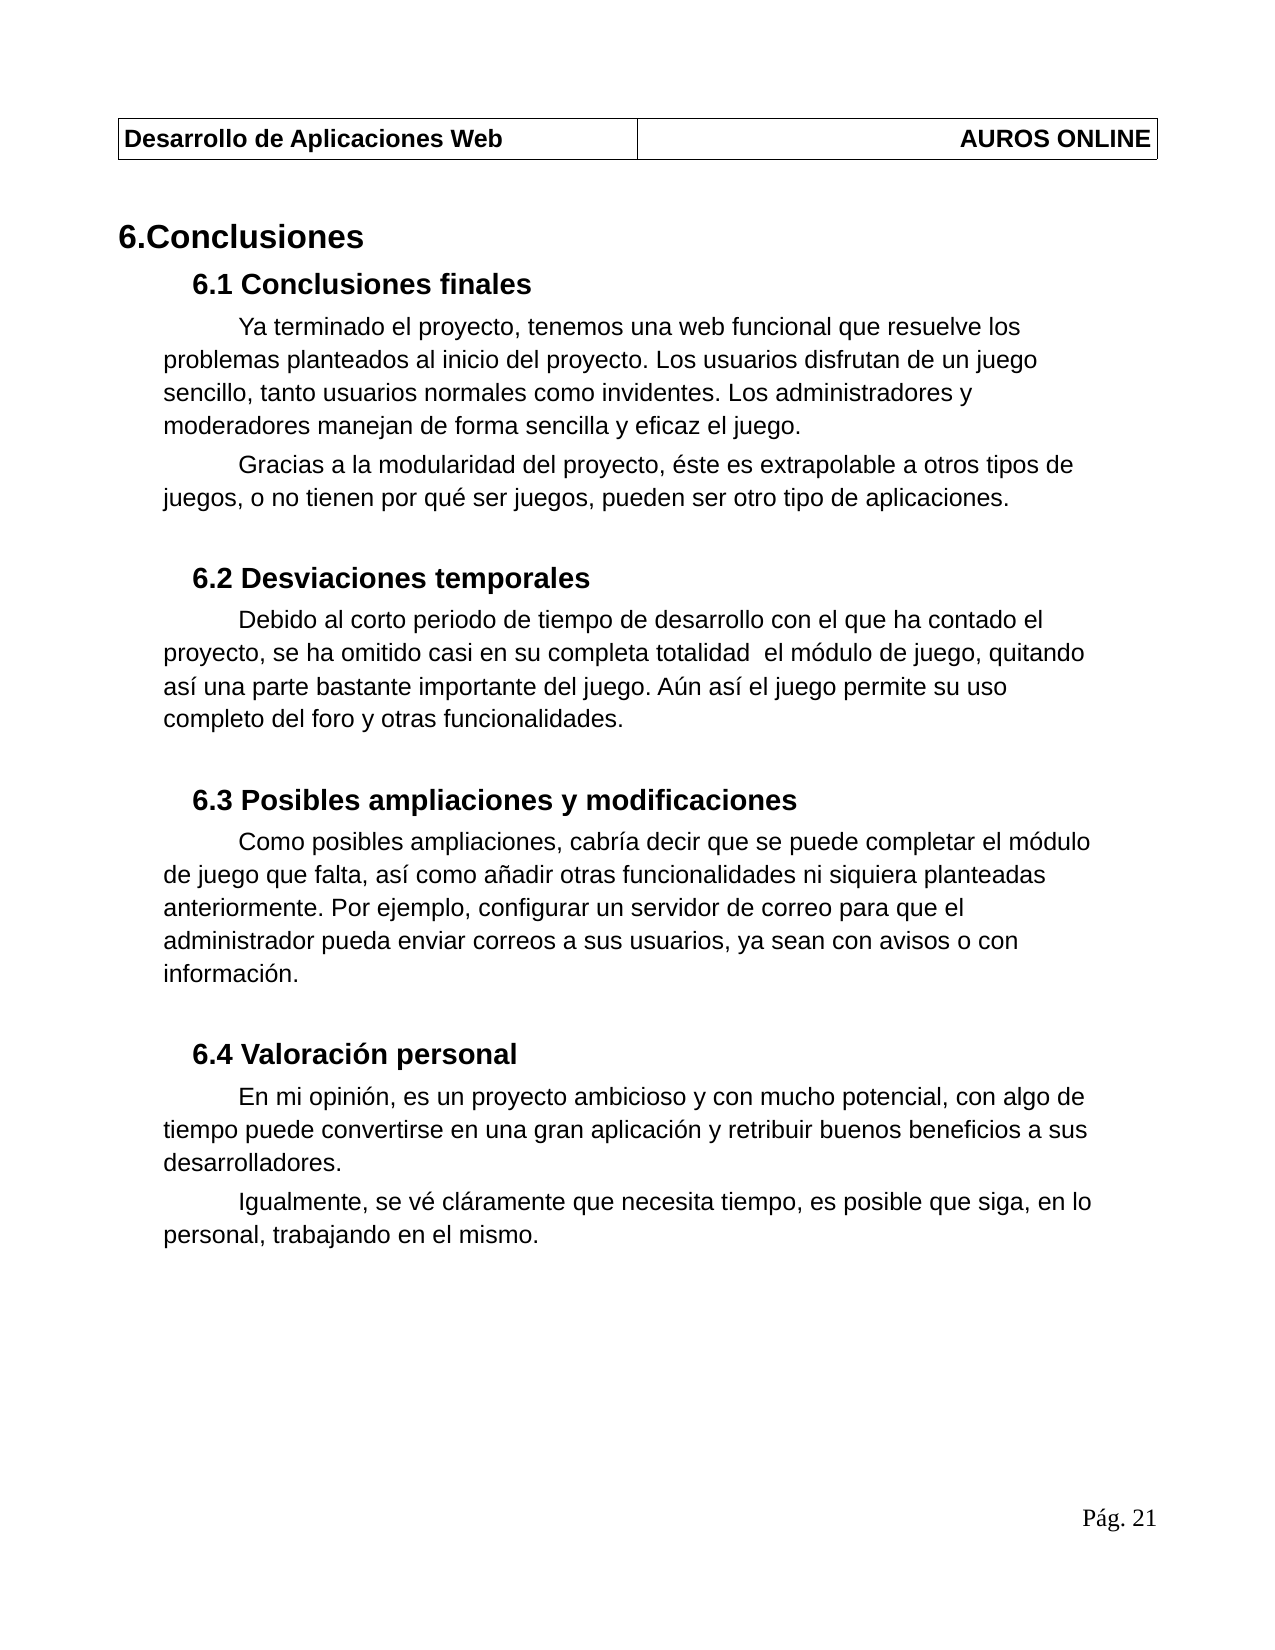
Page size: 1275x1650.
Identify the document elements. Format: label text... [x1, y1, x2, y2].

text 6.Conclusiones [118, 217, 1112, 255]
text Igualmente, se vé cláramente que necesita tiempo, es posible que siga, en lo personal, trabajando en el mismo. [163, 1187, 1112, 1249]
text 6.3 Posibles ampliaciones y modificaciones [118, 783, 1112, 816]
text En mi opinión, es un proyecto ambicioso y con mucho potencial, con algo de tiempo puede convertirse en una gran aplicación y retribuir buenos beneficios a sus desarrolladores. [163, 1082, 1112, 1177]
text 6.4 Valoración personal [118, 1037, 1112, 1071]
text Como posibles ampliaciones, cabría decir que se puede completar el módulo de juego que falta, así como añadir otras funcionalidades ni siquiera planteadas anteriormente. Por ejemplo, configurar un servidor de correo para que el administrador pueda enviar correos a sus usuarios, ya sean con avisos o con información. [163, 827, 1112, 988]
text Ya terminado el proyecto, tenemos una web funcional que resuelve los problemas planteados al inicio del proyecto. Los usuarios disfrutan de un juego sencillo, tanto usuarios normales como invidentes. Los administradores y moderadores manejan de forma sencilla y eficaz el juego. [163, 312, 1112, 439]
text 6.1 Conclusiones finales [118, 267, 1112, 301]
text 6.2 Desviaciones temporales [118, 561, 1112, 594]
text Debido al corto periodo de tiempo de desarrollo con el que ha contado el proyecto, se ha omitido casi en su completa totalidad el módulo de juego, quitando así una parte bastante importante del juego. Aún así el juego permite su uso completo del foro y otras funcionalidades. [163, 605, 1112, 733]
text Gracias a la modularidad del proyecto, éste es extrapolable a otros tipos de juegos, o no tienen por qué ser juegos, pueden ser otro tipo de aplicaciones. [163, 450, 1112, 511]
